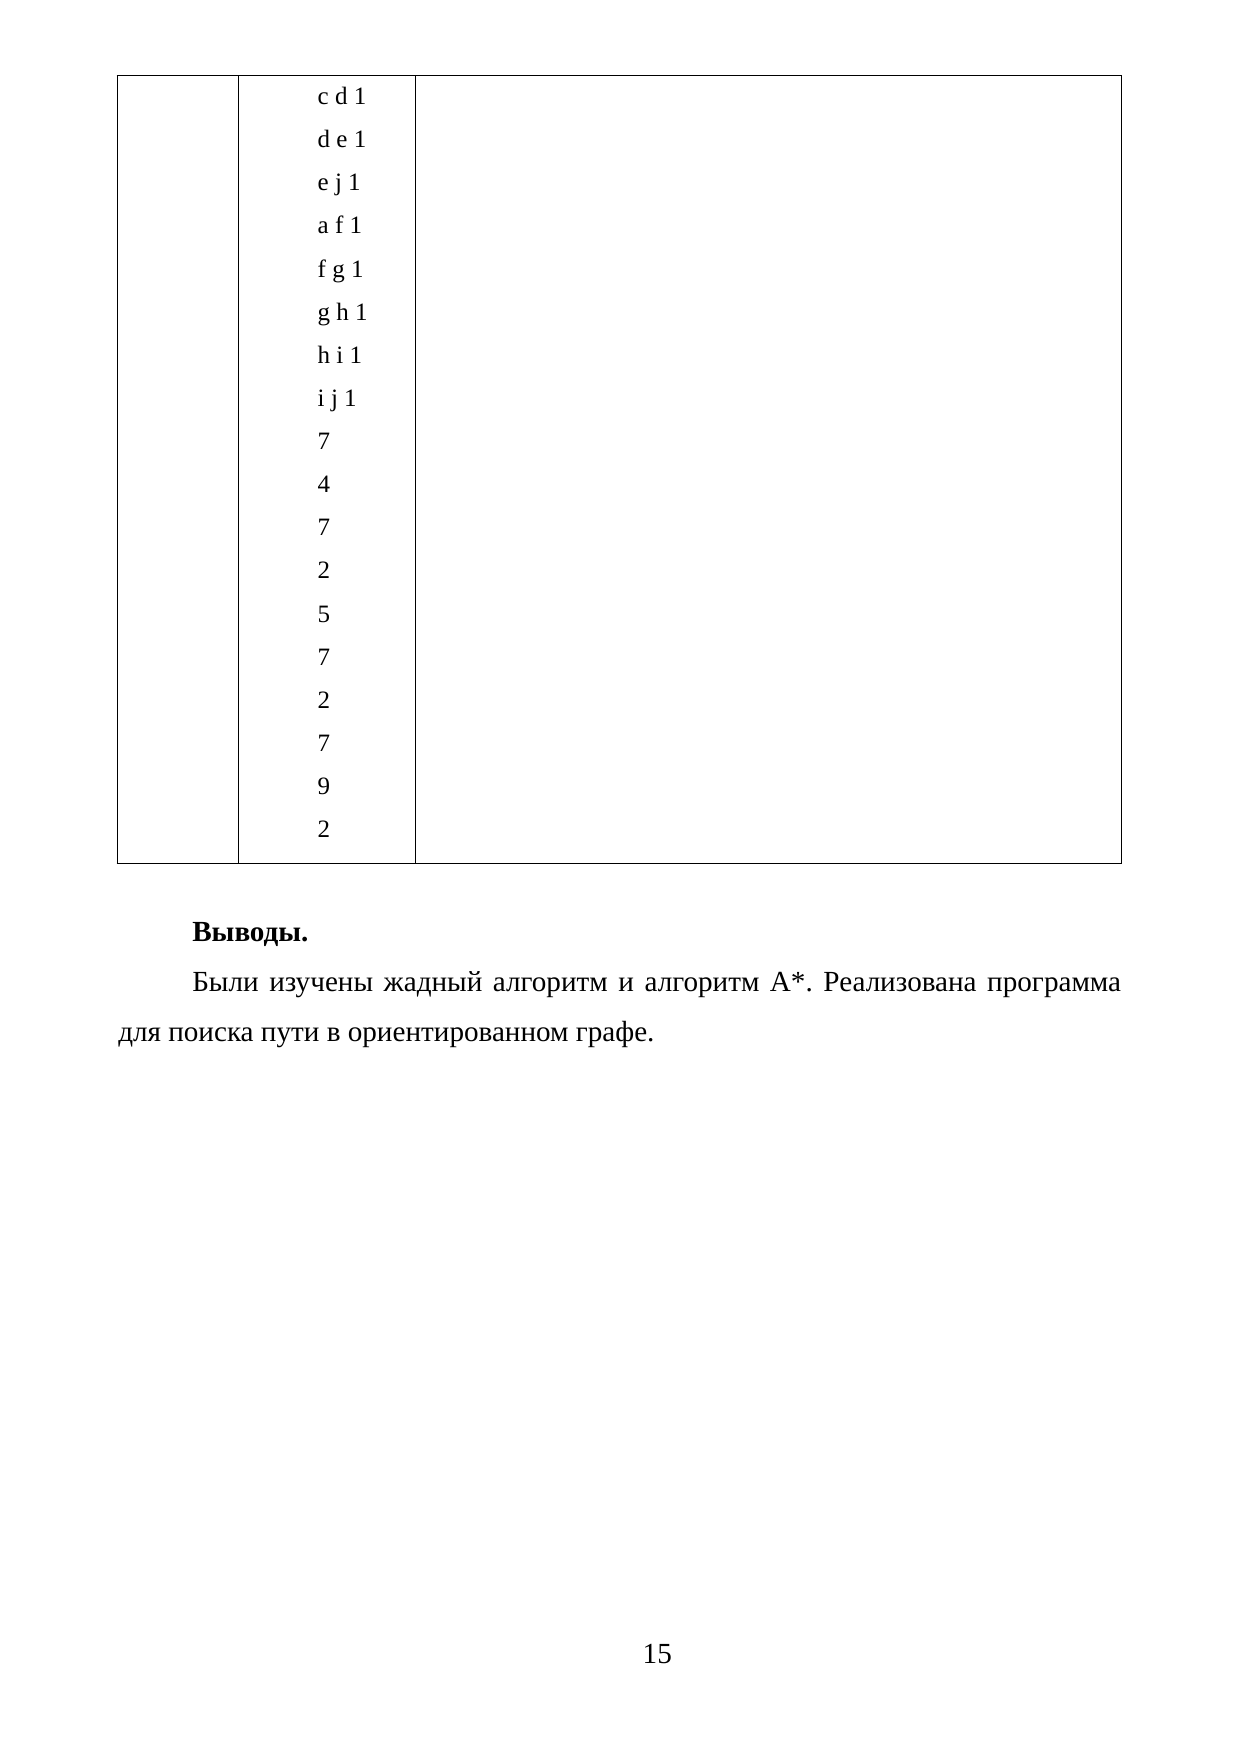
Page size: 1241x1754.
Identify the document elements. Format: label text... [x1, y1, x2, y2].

text Были изучены жадный алгоритм и алгоритм А*. Реализована программа для поиска пути в ориентированном графе. [118, 964, 1122, 1048]
subtitle Выводы. [118, 914, 1122, 947]
table_cell c d 1 d e 1 e j 1 a f 1 f g 1 g h 1 h i 1 i j 1 7 4 7 2 5 7 2 7 9 2 [239, 76, 415, 863]
table_cell [118, 76, 238, 863]
table_cell [416, 76, 1121, 863]
